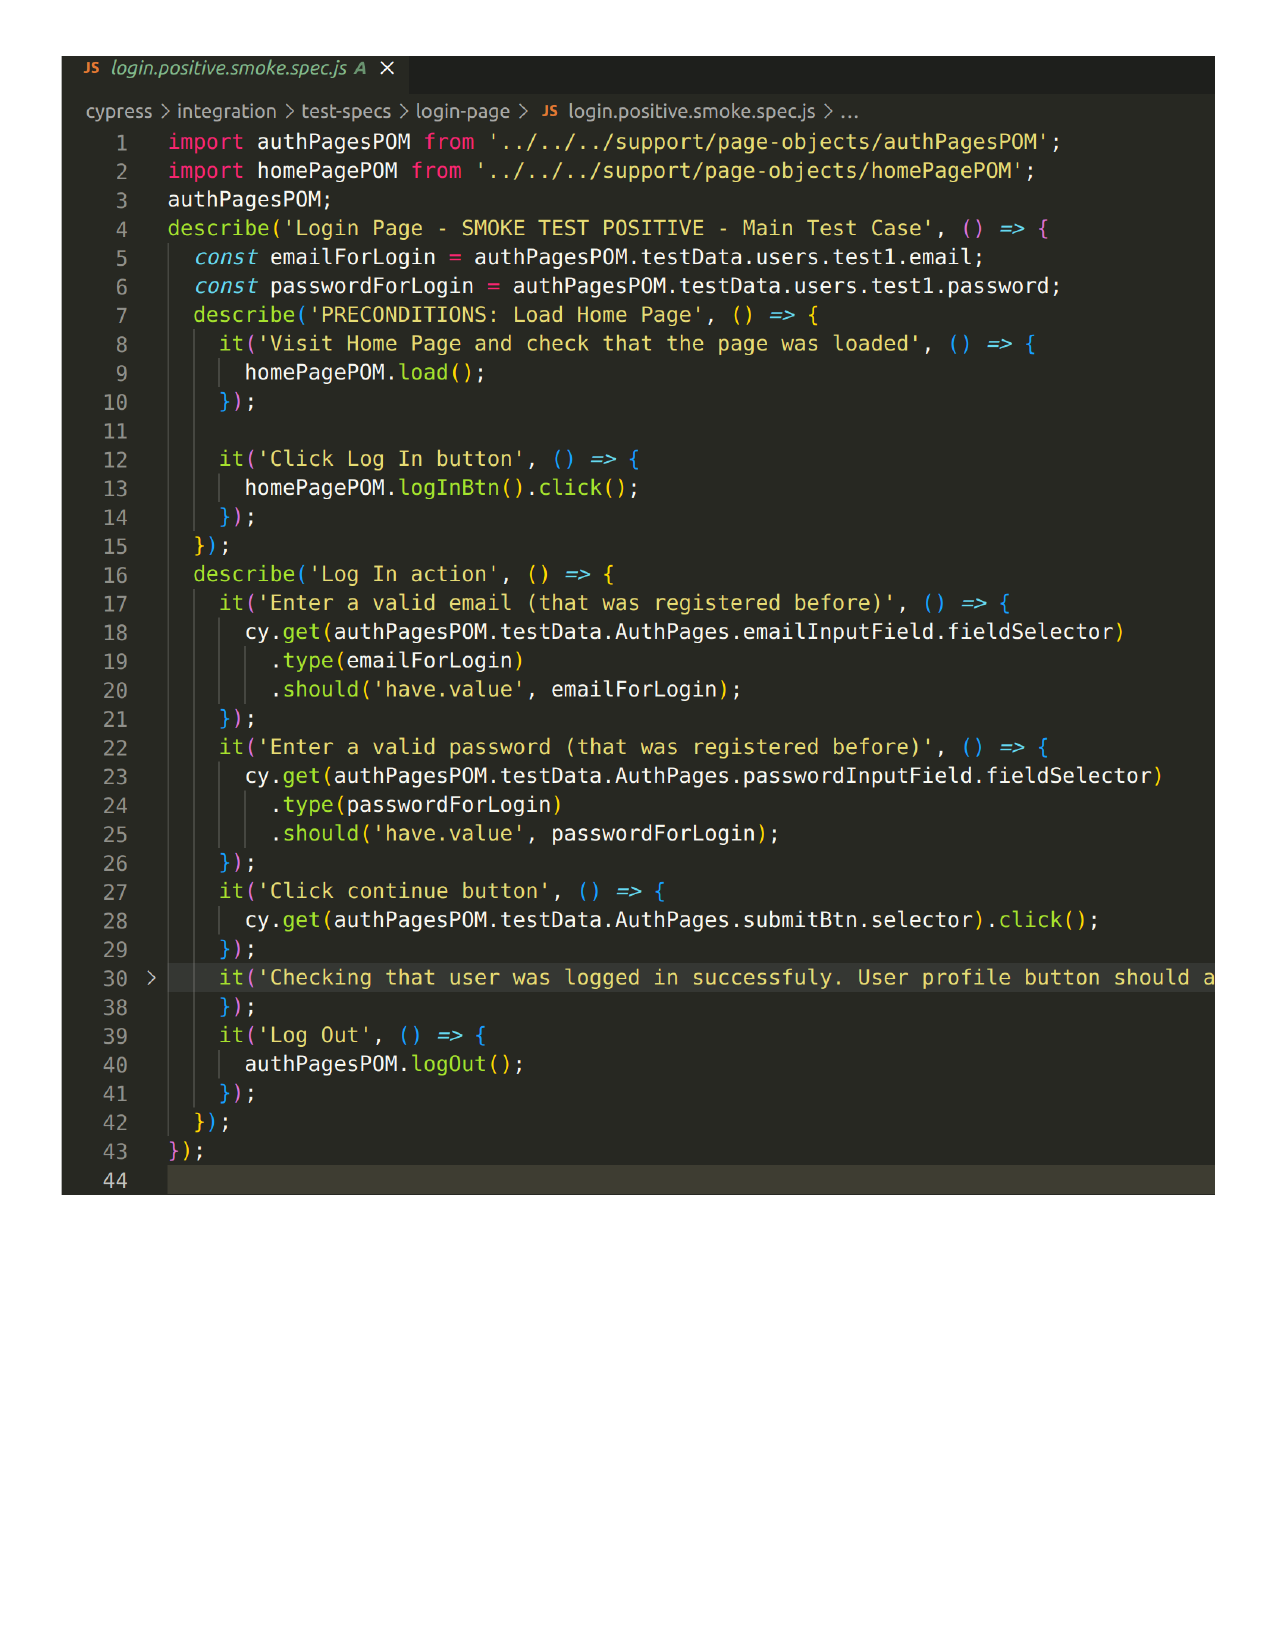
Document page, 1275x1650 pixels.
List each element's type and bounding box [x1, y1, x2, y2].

picture [61, 56, 1215, 1195]
